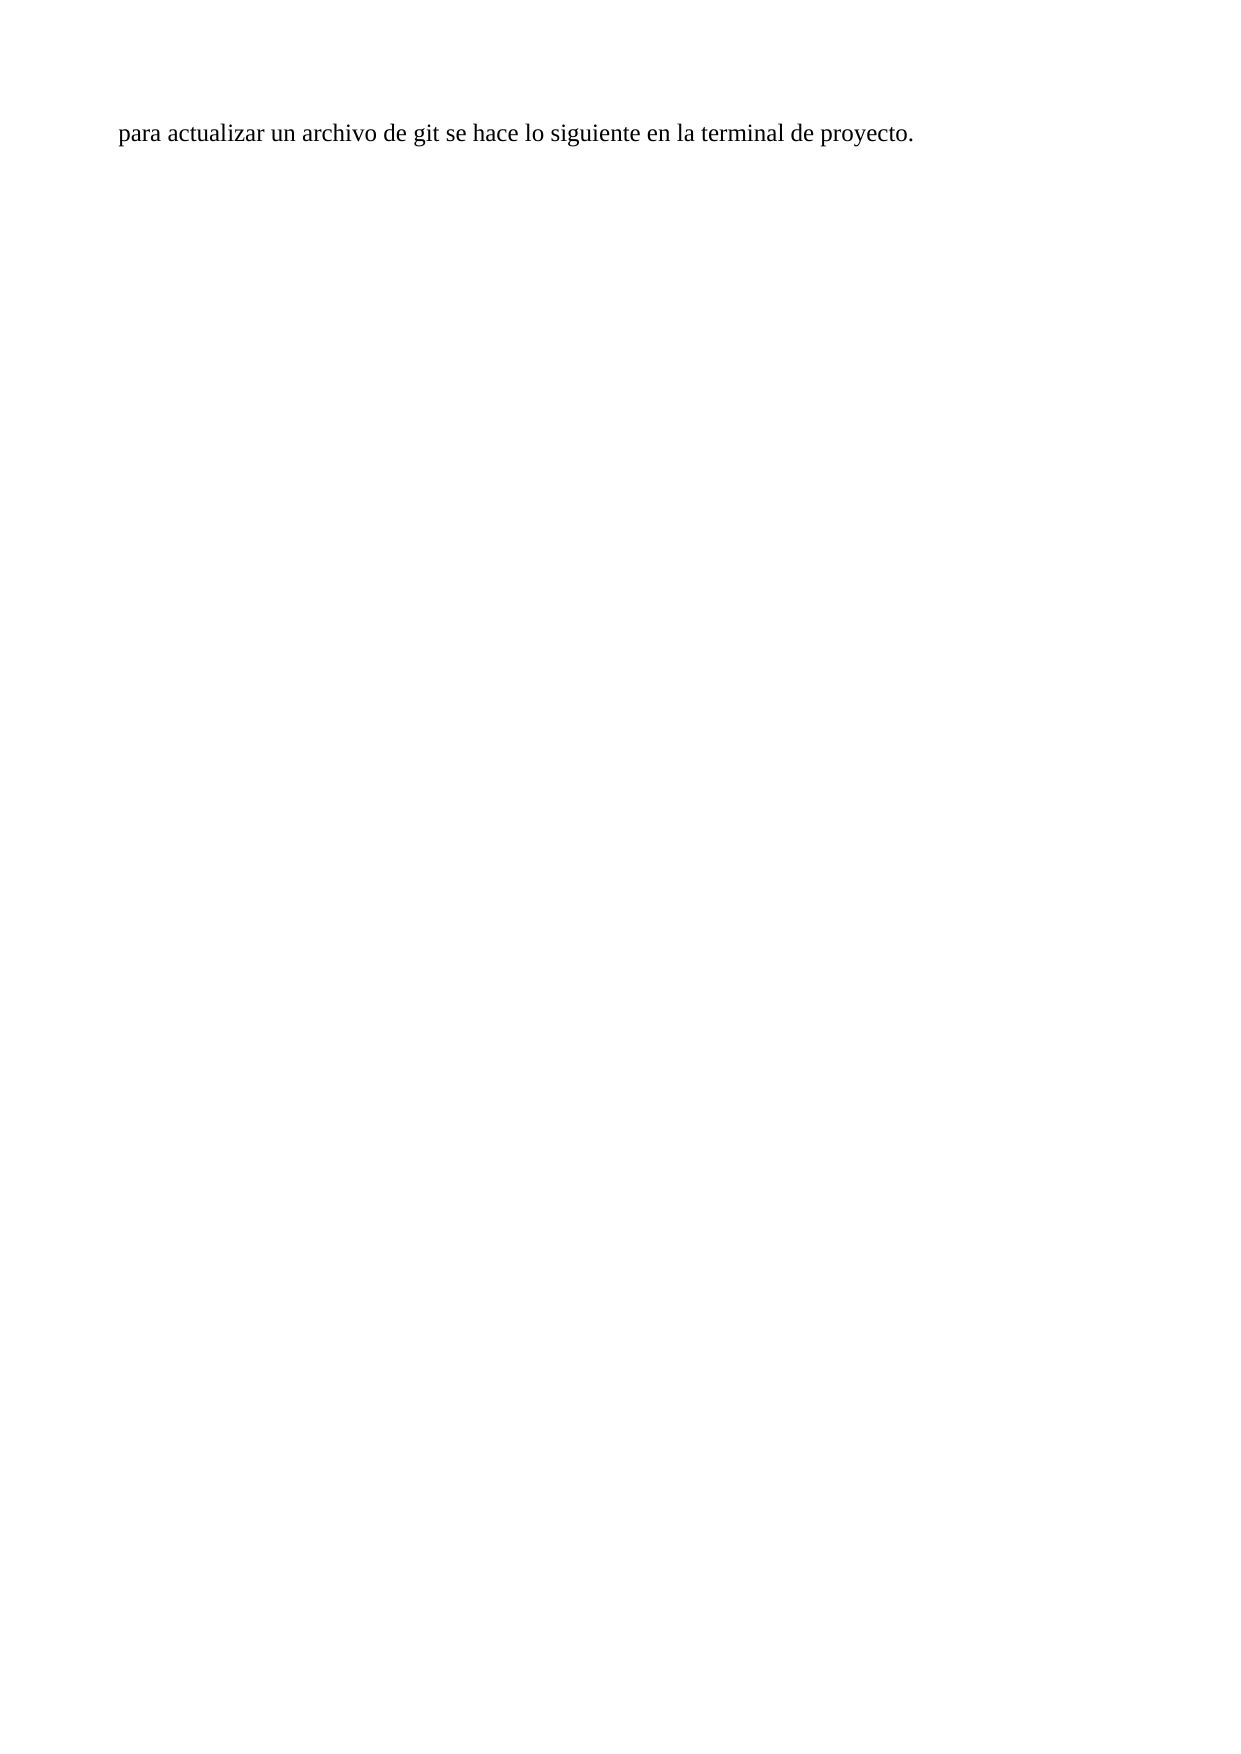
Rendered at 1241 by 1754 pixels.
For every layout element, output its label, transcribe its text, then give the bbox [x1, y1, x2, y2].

text para actualizar un archivo de git se hace lo siguiente en la terminal de proyecto. [118, 118, 1122, 147]
